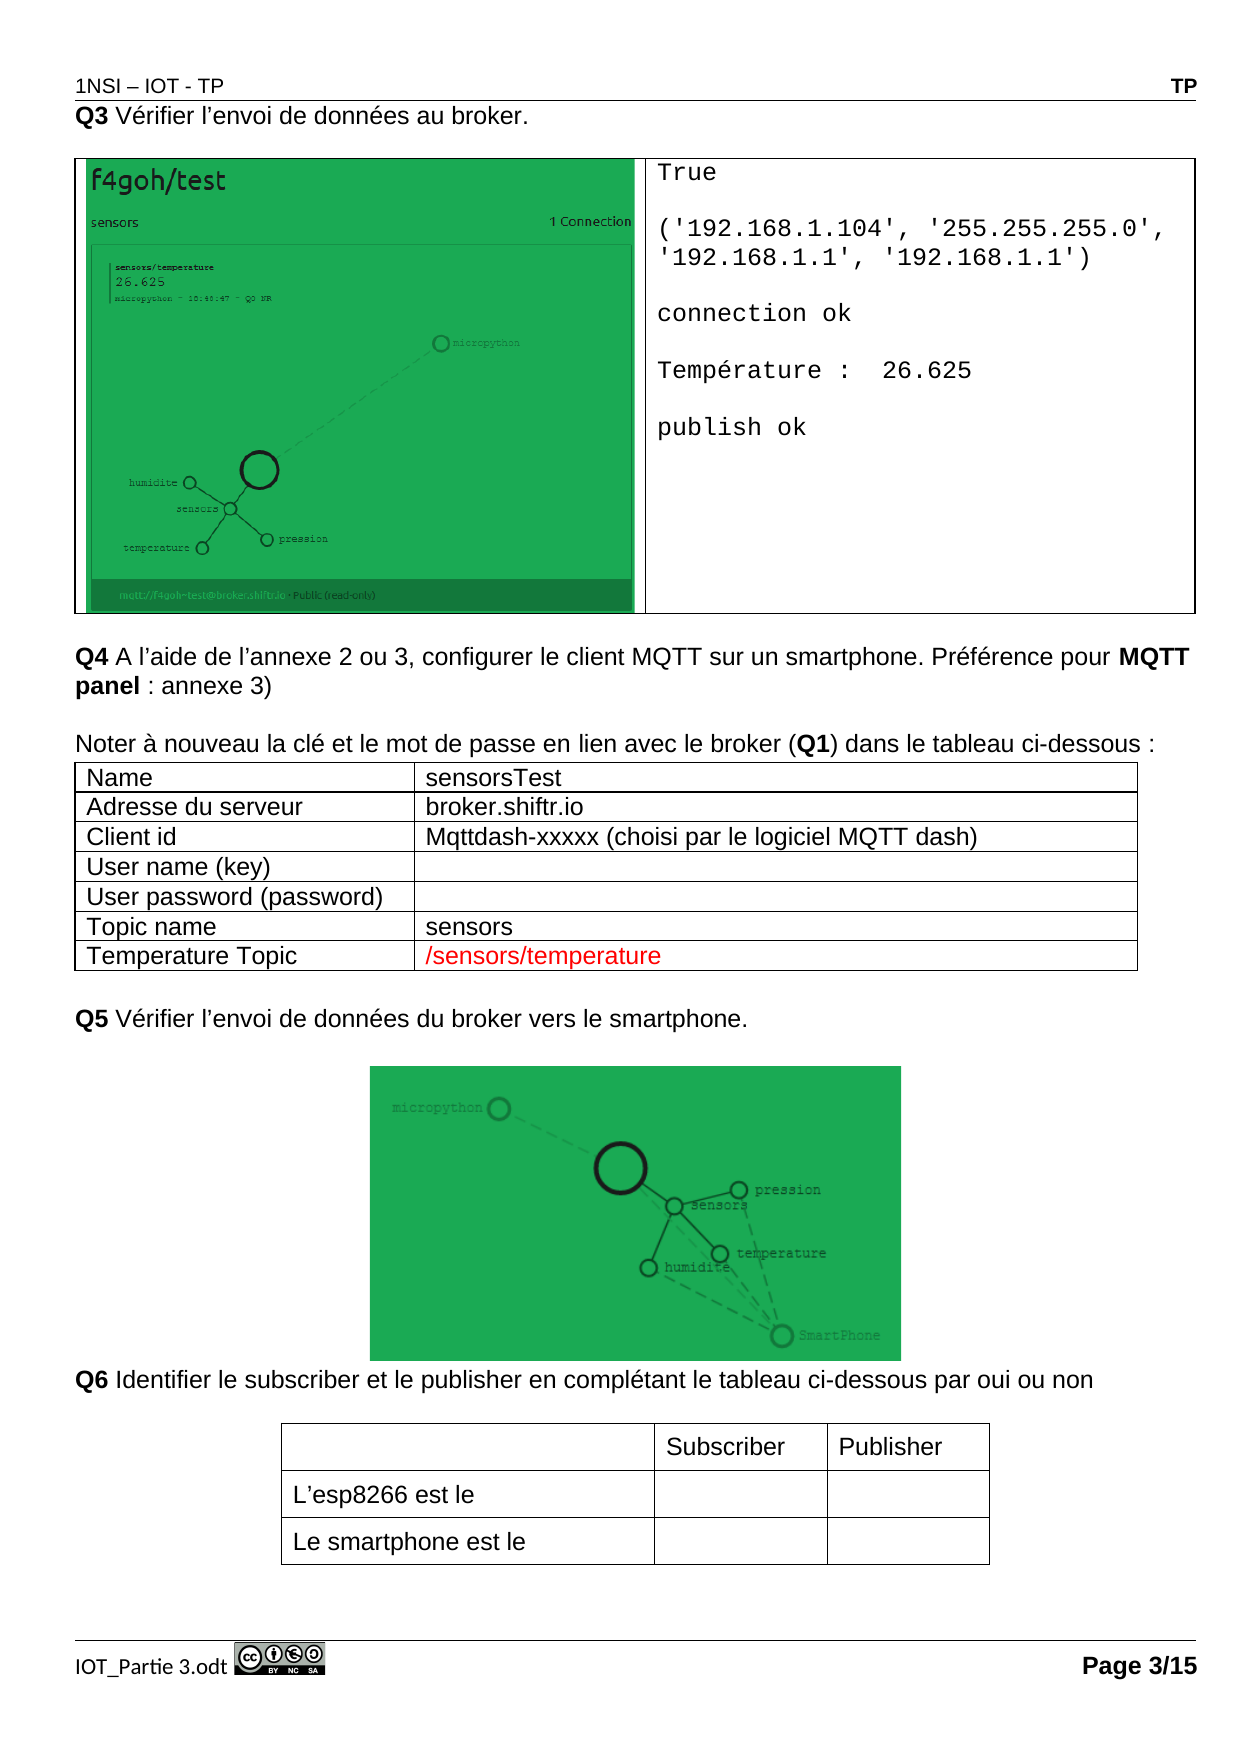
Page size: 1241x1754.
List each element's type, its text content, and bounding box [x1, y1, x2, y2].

table_cell /sensors/temperature [415, 941, 1137, 970]
table_header [76, 159, 86, 612]
text Q4 A l’aide de l’annexe 2 ou 3, configurer le client MQTT sur un smartphone. Préférence pour MQTT panel : annexe 3) [75, 642, 1196, 700]
text Q6 Identifier le subscriber et le publisher en complétant le tableau ci-dessous par oui ou non [75, 1365, 1196, 1394]
table_header Subscriber [655, 1424, 827, 1470]
table_cell broker.shiftr.io [415, 793, 1137, 821]
picture [369, 1066, 902, 1361]
table_cell User name (key) [76, 852, 414, 881]
table_cell [415, 852, 1137, 881]
table_cell [655, 1518, 827, 1564]
table_cell User password (password) [76, 882, 414, 911]
table_header [635, 159, 645, 612]
text Q3 Vérifier l’envoi de données au broker. [75, 101, 1196, 129]
table_header sensorsTest [415, 763, 1137, 791]
table_header [282, 1424, 654, 1470]
table_cell Topic name [76, 912, 414, 940]
table_cell sensors [415, 912, 1137, 940]
table_cell [828, 1471, 989, 1517]
table_cell Mqttdash-xxxxx (choisi par le logiciel MQTT dash) [415, 822, 1137, 851]
table_cell [828, 1518, 989, 1564]
table_cell Le smartphone est le [282, 1518, 654, 1564]
table_cell Temperature Topic [76, 941, 414, 970]
table_cell L’esp8266 est le [282, 1471, 654, 1517]
table_cell [415, 882, 1137, 911]
table_header True ('192.168.1.104', '255.255.255.0', '192.168.1.1', '192.168.1.1') connection ok Température : 26.625 publish ok [646, 159, 1194, 612]
text Noter à nouveau la clé et le mot de passe en lien avec le broker (Q1) dans le tableau ci-dessous : [75, 728, 1196, 757]
table_header Name [76, 763, 414, 791]
table_cell [655, 1471, 827, 1517]
table_cell Client id [76, 822, 414, 851]
table_cell Adresse du serveur [76, 793, 414, 821]
table_header Publisher [828, 1424, 989, 1470]
picture [234, 1642, 325, 1675]
text Q5 Vérifier l’envoi de données du broker vers le smartphone. [75, 1004, 1196, 1033]
